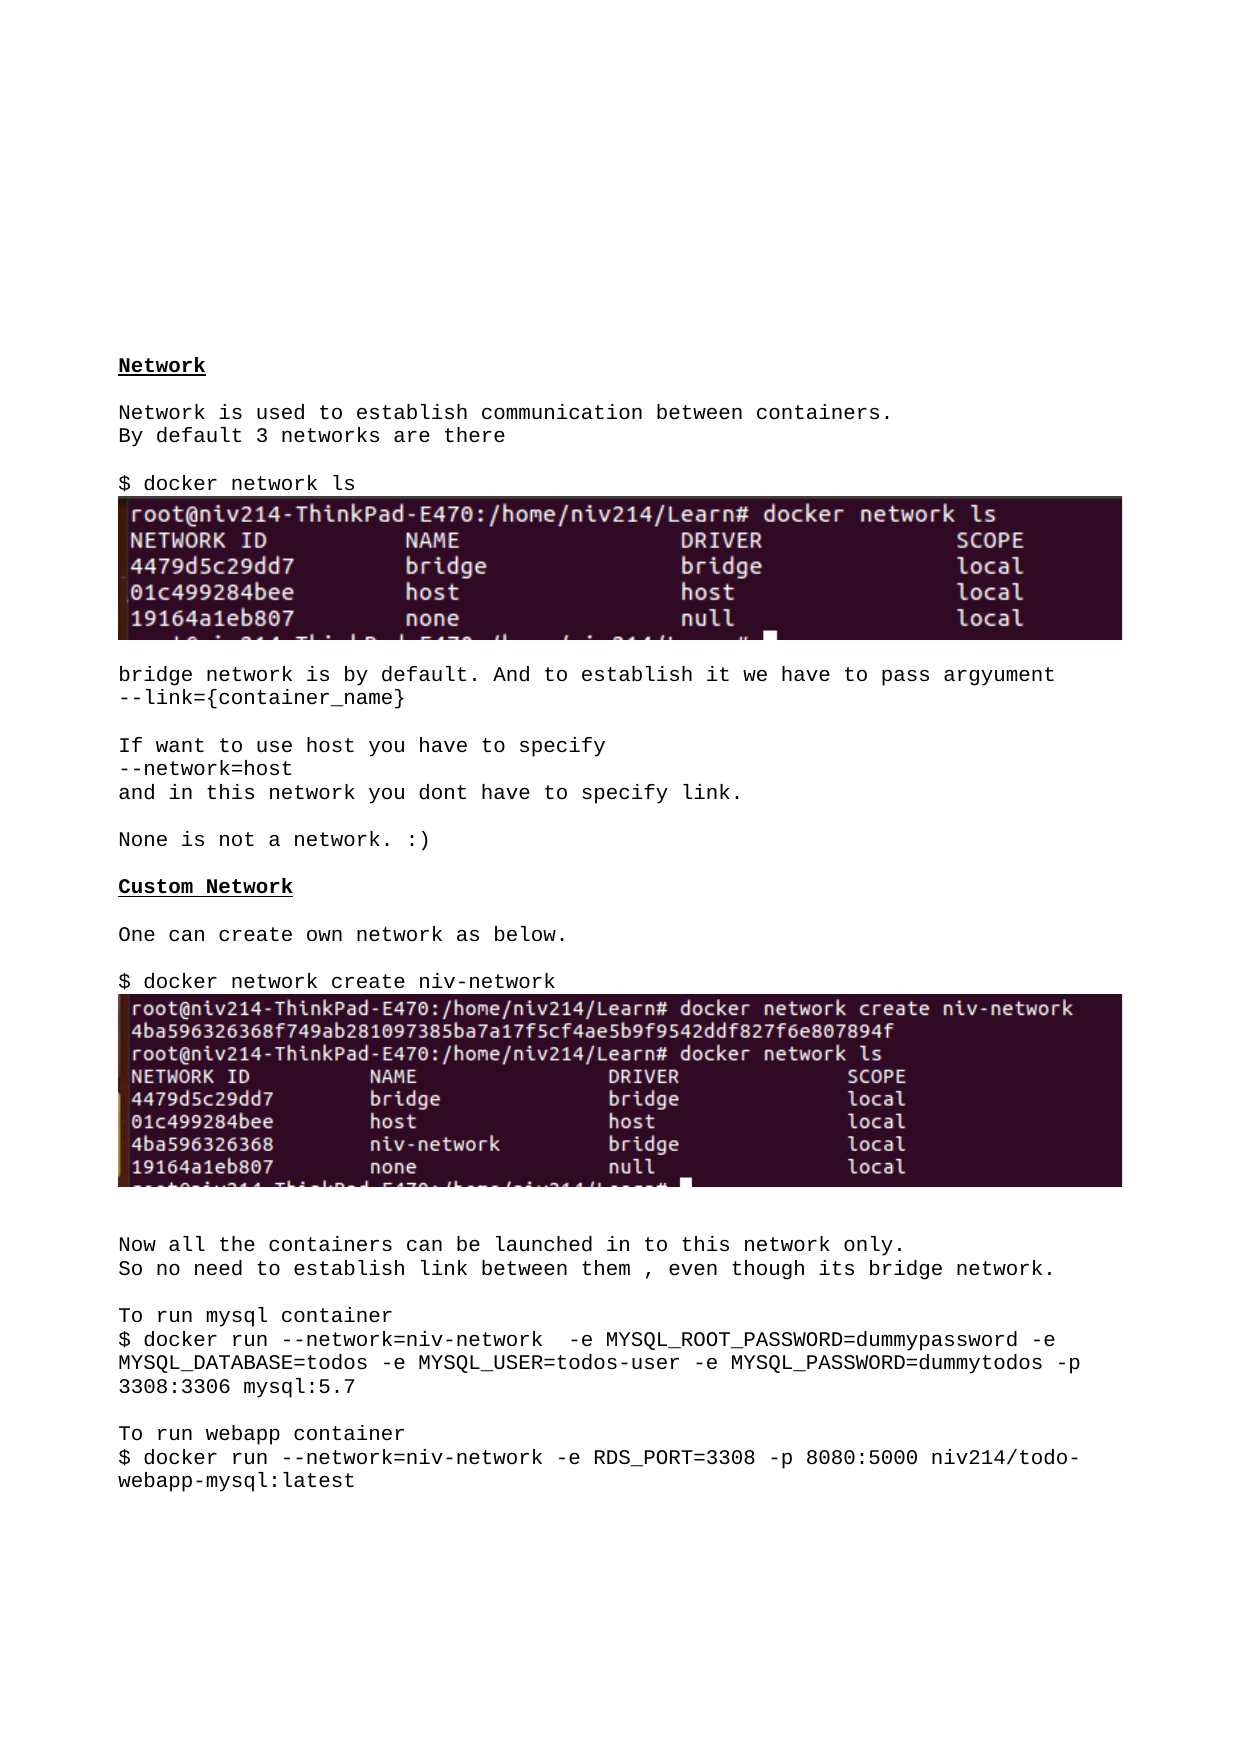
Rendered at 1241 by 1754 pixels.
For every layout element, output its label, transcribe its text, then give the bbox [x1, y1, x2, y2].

text --link={container_name} [118, 687, 1122, 711]
text $ docker network create niv-network [118, 971, 1122, 994]
text One can create own network as below. [118, 924, 1122, 947]
text $ docker network ls [118, 473, 1122, 496]
text So no need to establish link between them , even though its bridge network. [118, 1258, 1122, 1281]
picture [118, 994, 1123, 1187]
text Network [118, 354, 1122, 378]
text $ docker run --network=niv-network -e RDS_PORT=3308 -p 8080:5000 niv214/todo-webapp-mysql:latest [118, 1447, 1122, 1494]
text --network=host [118, 758, 1122, 782]
text If want to use host you have to specify [118, 734, 1122, 758]
text bridge network is by default. And to establish it we have to pass argyument [118, 664, 1122, 687]
text Custom Network [118, 876, 1122, 900]
text To run webapp container [118, 1423, 1122, 1447]
picture [118, 496, 1123, 640]
text $ docker run --network=niv-network -e MYSQL_ROOT_PASSWORD=dummypassword -e MYSQL_DATABASE=todos -e MYSQL_USER=todos-user -e MYSQL_PASSWORD=dummytodos -p 3308:3306 mysql:5.7 [118, 1328, 1122, 1399]
text and in this network you dont have to specify link. [118, 782, 1122, 806]
text To run mysql container [118, 1305, 1122, 1328]
text By default 3 networks are there [118, 426, 1122, 449]
text None is not a network. :) [118, 829, 1122, 853]
text Network is used to establish communication between containers. [118, 402, 1122, 426]
text Now all the containers can be launched in to this network only. [118, 1234, 1122, 1258]
